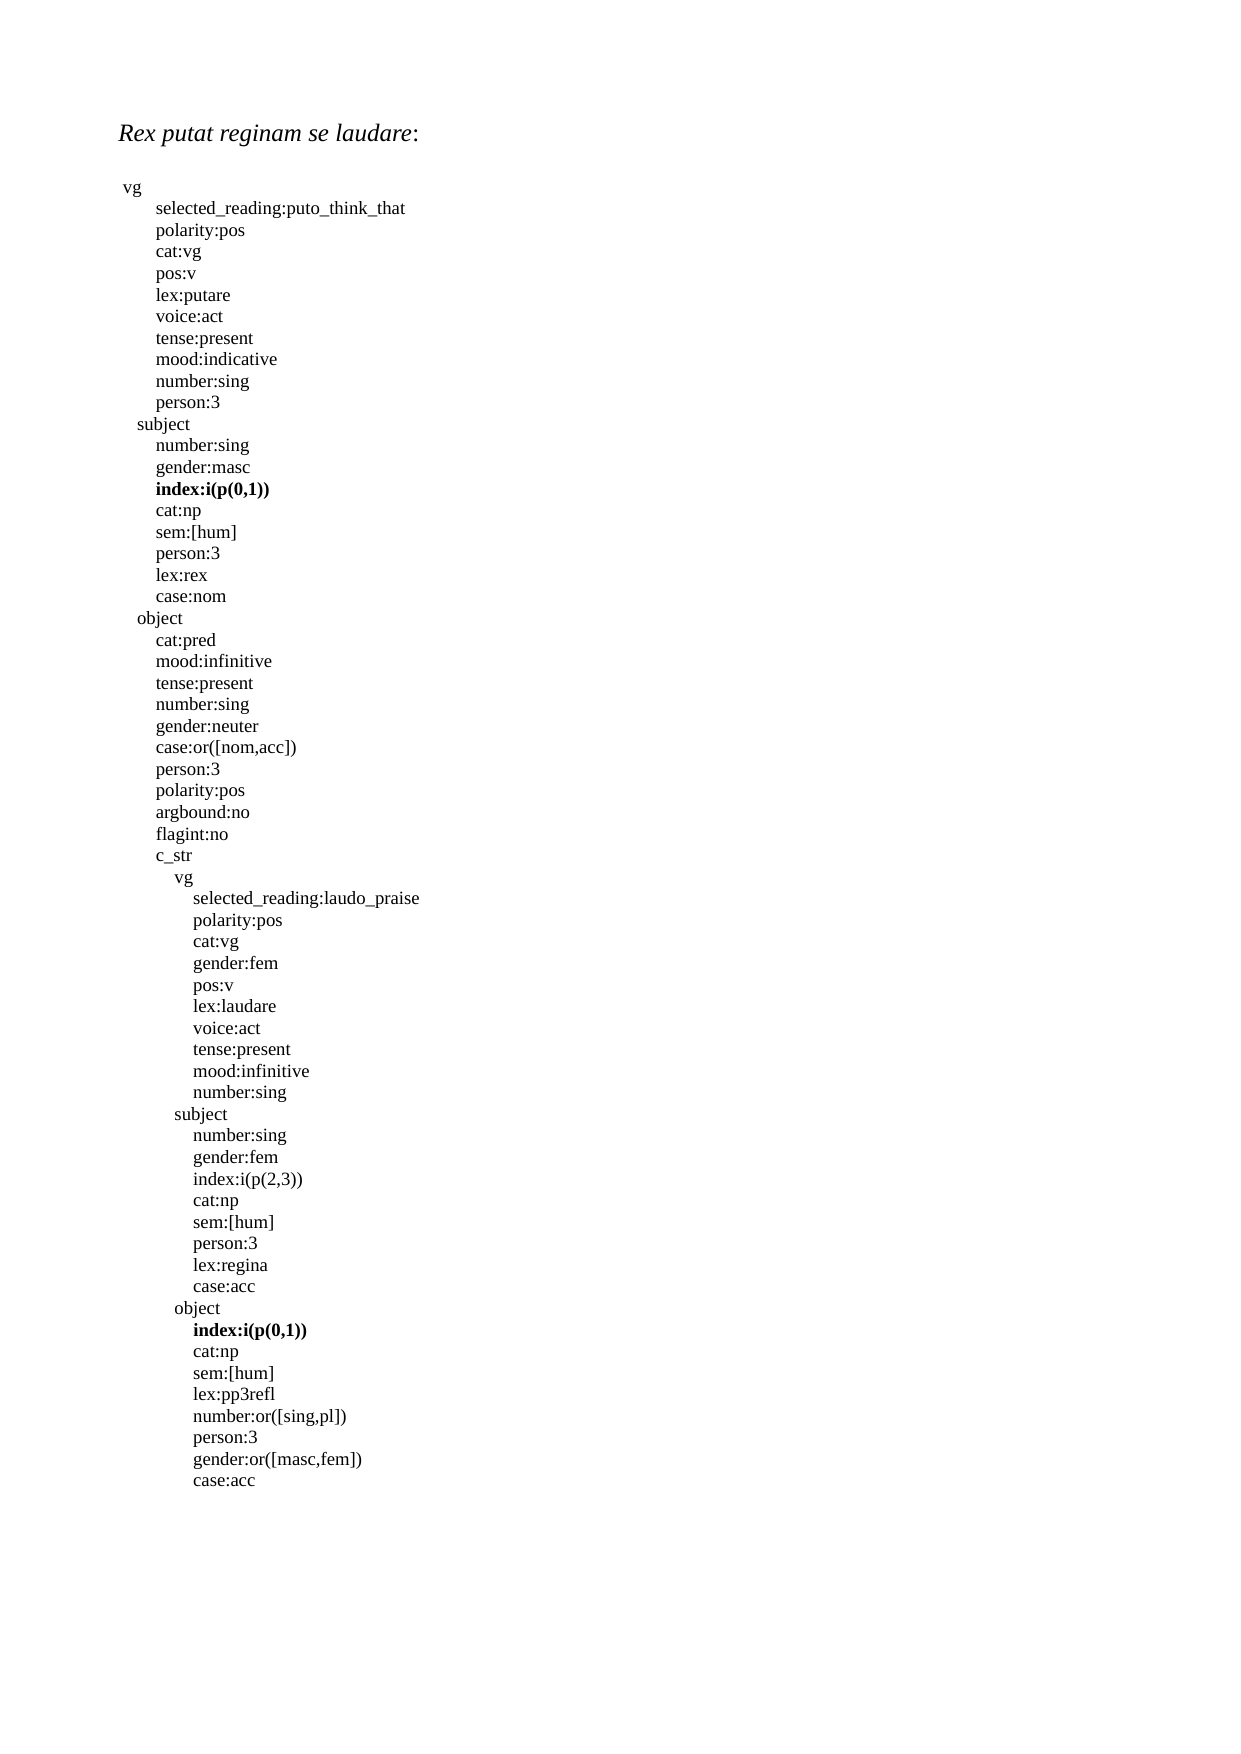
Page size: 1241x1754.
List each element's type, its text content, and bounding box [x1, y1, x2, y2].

text index:i(p(2,3)) [118, 1167, 1122, 1189]
text polarity:pos [118, 909, 1122, 930]
text argbound:no [118, 801, 1122, 822]
text cat:pred [118, 628, 1122, 650]
text subject [118, 413, 1122, 434]
text number:sing [118, 1081, 1122, 1103]
text tense:present [118, 672, 1122, 693]
text lex:rex [118, 564, 1122, 585]
text cat:vg [118, 930, 1122, 952]
text vg [118, 176, 1122, 197]
text number:sing [118, 370, 1122, 391]
text person:3 [118, 391, 1122, 413]
text index:i(p(0,1)) [118, 1318, 1122, 1340]
text gender:neuter [118, 715, 1122, 736]
text sem:[hum] [118, 521, 1122, 542]
text sem:[hum] [118, 1362, 1122, 1383]
text flagint:no [118, 822, 1122, 844]
text mood:infinitive [118, 1060, 1122, 1081]
text lex:pp3refl [118, 1383, 1122, 1405]
text case:acc [118, 1275, 1122, 1297]
text person:3 [118, 542, 1122, 564]
text cat:np [118, 1189, 1122, 1211]
text mood:indicative [118, 348, 1122, 370]
text polarity:pos [118, 219, 1122, 240]
text selected_reading:puto_think_that [118, 197, 1122, 219]
text gender:fem [118, 1146, 1122, 1167]
text case:acc [118, 1469, 1122, 1491]
text number:sing [118, 693, 1122, 715]
text case:or([nom,acc]) [118, 736, 1122, 758]
text cat:vg [118, 240, 1122, 262]
text number:sing [118, 1124, 1122, 1146]
text gender:or([masc,fem]) [118, 1448, 1122, 1469]
text person:3 [118, 1232, 1122, 1254]
text gender:masc [118, 456, 1122, 477]
text Rex putat reginam se laudare: [118, 118, 1122, 147]
text sem:[hum] [118, 1211, 1122, 1232]
text person:3 [118, 1426, 1122, 1448]
text polarity:pos [118, 779, 1122, 801]
text c_str [118, 844, 1122, 866]
text pos:v [118, 973, 1122, 995]
text case:nom [118, 585, 1122, 607]
text lex:regina [118, 1254, 1122, 1275]
text lex:laudare [118, 995, 1122, 1017]
text cat:np [118, 499, 1122, 521]
text voice:act [118, 305, 1122, 327]
text voice:act [118, 1017, 1122, 1038]
text subject [118, 1103, 1122, 1124]
text pos:v [118, 262, 1122, 283]
text mood:infinitive [118, 650, 1122, 672]
text lex:putare [118, 283, 1122, 305]
text object [118, 1297, 1122, 1318]
text selected_reading:laudo_praise [118, 887, 1122, 909]
text tense:present [118, 327, 1122, 348]
text cat:np [118, 1340, 1122, 1362]
text number:sing [118, 434, 1122, 456]
text gender:fem [118, 952, 1122, 973]
text number:or([sing,pl]) [118, 1405, 1122, 1426]
text person:3 [118, 758, 1122, 779]
text index:i(p(0,1)) [118, 477, 1122, 499]
text object [118, 607, 1122, 628]
text tense:present [118, 1038, 1122, 1060]
text vg [118, 866, 1122, 887]
